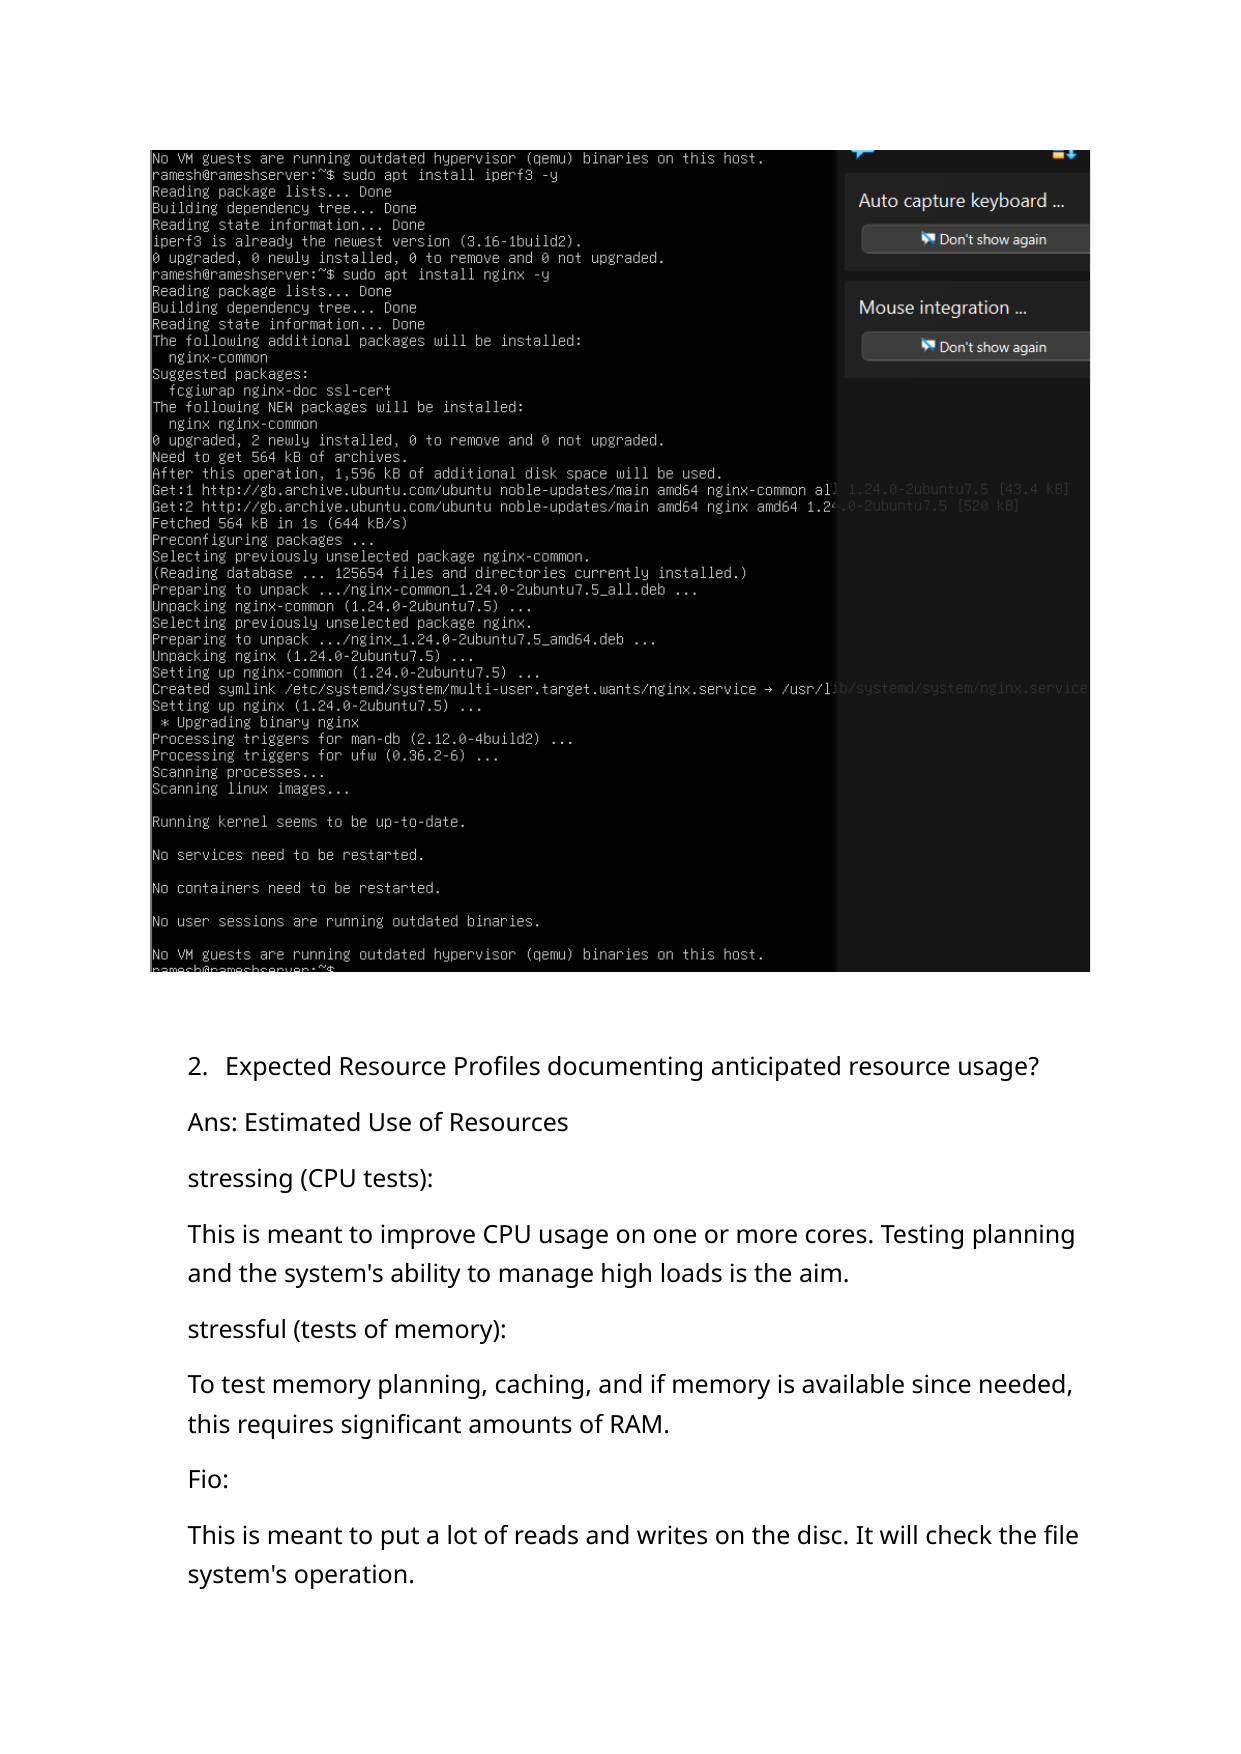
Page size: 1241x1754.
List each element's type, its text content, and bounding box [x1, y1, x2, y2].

text stressful (tests of memory): [187, 1311, 1090, 1345]
text stressing (CPU tests): [187, 1161, 1090, 1194]
list Expected Resource Profiles documenting anticipated resource usage? [187, 1049, 1090, 1083]
text Fio: [187, 1462, 1090, 1496]
text To test memory planning, caching, and if memory is available since needed, this requires significant amounts of RAM. [187, 1367, 1090, 1440]
text This is meant to improve CPU usage on one or more cores. Testing planning and the system's ability to manage high loads is the aim. [187, 1216, 1090, 1289]
text Ans: Estimated Use of Resources [187, 1105, 1090, 1139]
text This is meant to put a lot of reads and writes on the disc. It will check the file system's operation. [187, 1518, 1090, 1591]
